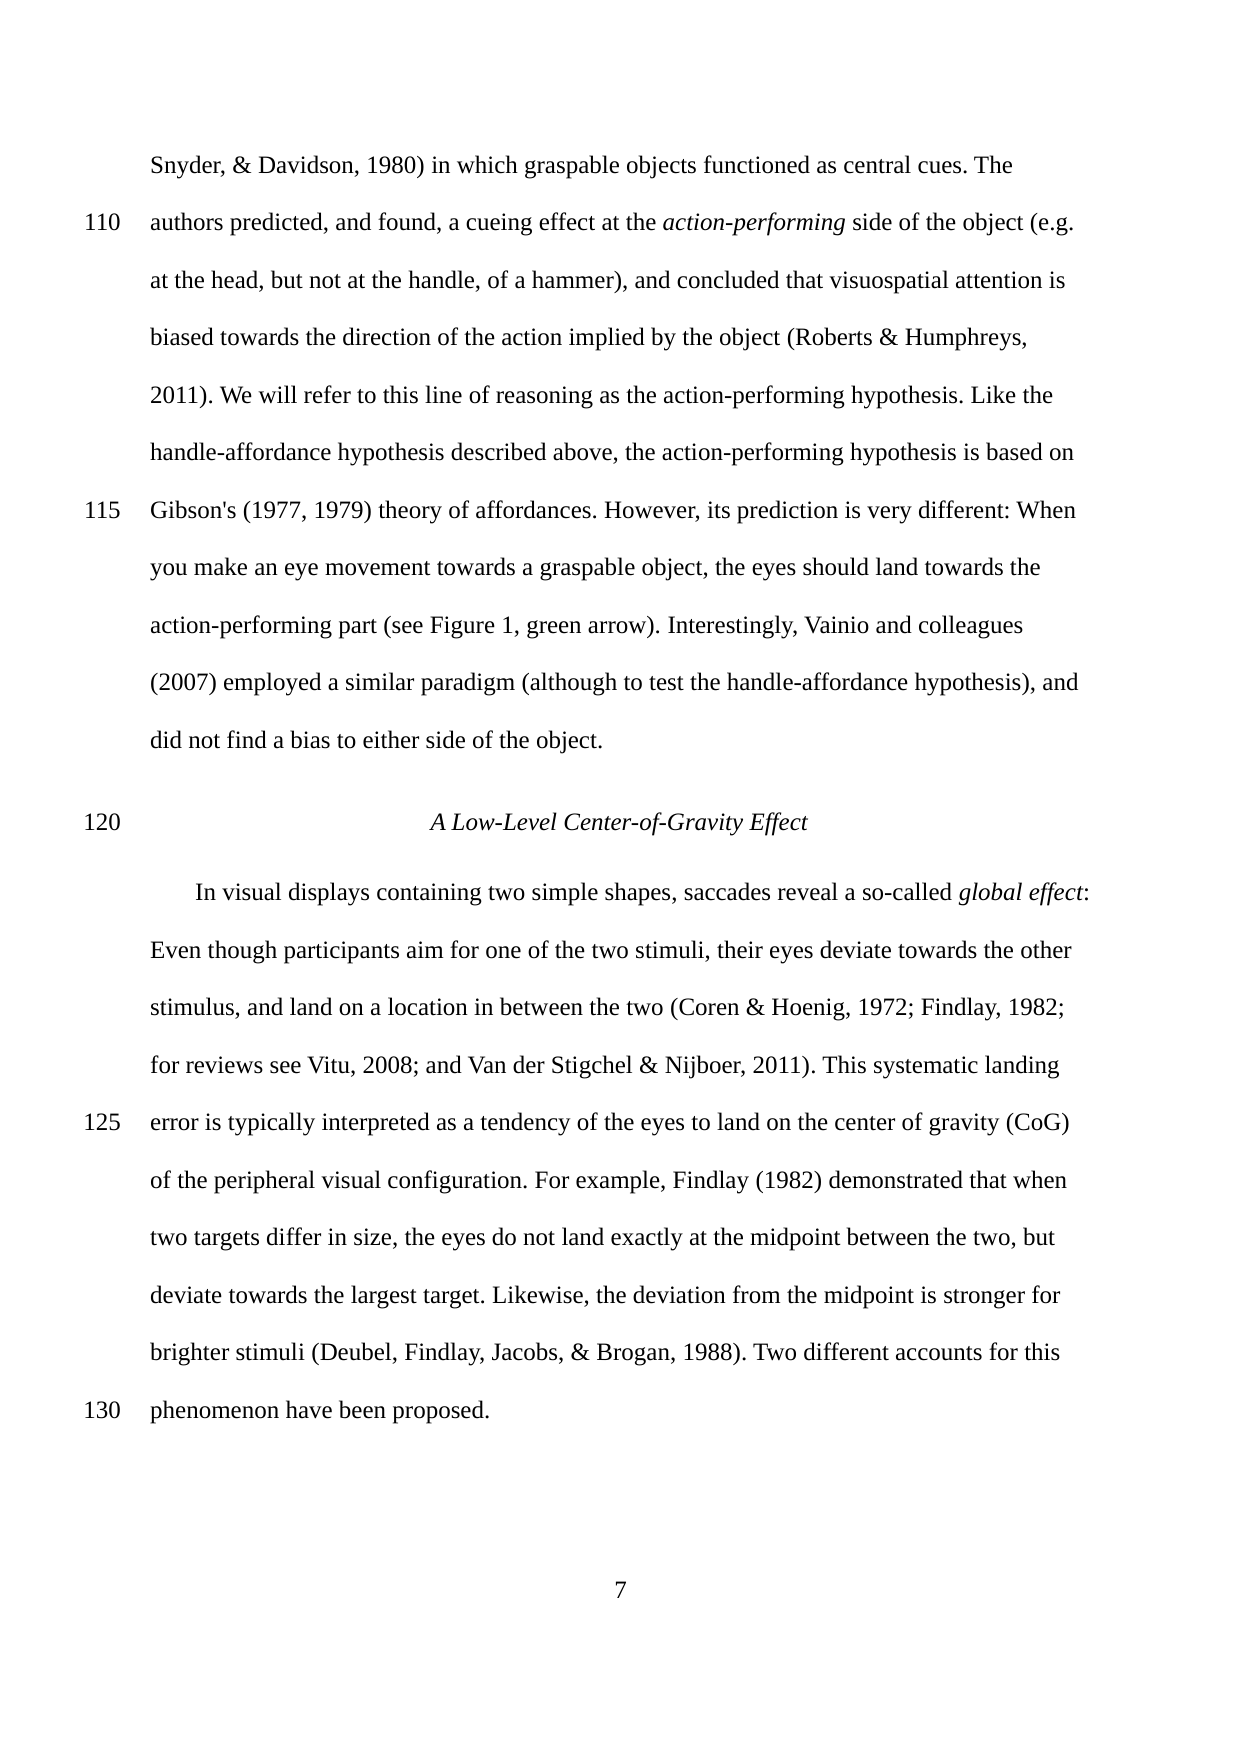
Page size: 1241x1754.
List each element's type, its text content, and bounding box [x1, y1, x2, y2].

text Snyder, & Davidson, 1980) in which graspable objects functioned as central cues. The authors predicted, and found, a cueing effect at the action-performing side of the object (e.g. at the head, but not at the handle, of a hammer), and concluded that visuospatial attention is biased towards the direction of the action implied by the object (Roberts & Humphreys, 2011). We will refer to this line of reasoning as the action-performing hypothesis. Like the handle-affordance hypothesis described above, the action-performing hypothesis is based on Gibson's (1977, 1979) theory of affordances. However, its prediction is very different: When you make an eye movement towards a graspable object, the eyes should land towards the action-performing part (see Figure 1, green arrow). Interestingly, Vainio and colleagues (2007) employed a similar paradigm (although to test the handle-affordance hypothesis), and did not find a bias to either side of the object. [150, 150, 1091, 754]
text In visual displays containing two simple shapes, saccades reveal a so-called global effect: Even though participants aim for one of the two stimuli, their eyes deviate towards the other stimulus, and land on a location in between the two (Coren & Hoenig, 1972; Findlay, 1982; for reviews see Vitu, 2008; and Van der Stigchel & Nijboer, 2011). This systematic landing error is typically interpreted as a tendency of the eyes to land on the center of gravity (CoG) of the peripheral visual configuration. For example, Findlay (1982) demonstrated that when two targets differ in size, the eyes do not land exactly at the midpoint between the two, but deviate towards the largest target. Likewise, the deviation from the midpoint is stronger for brighter stimuli (Deubel, Findlay, Jacobs, & Brogan, 1988). Two different accounts for this phenomenon have been proposed. [150, 877, 1091, 1424]
subtitle A Low-Level Center-of-Gravity Effect [150, 807, 1091, 836]
